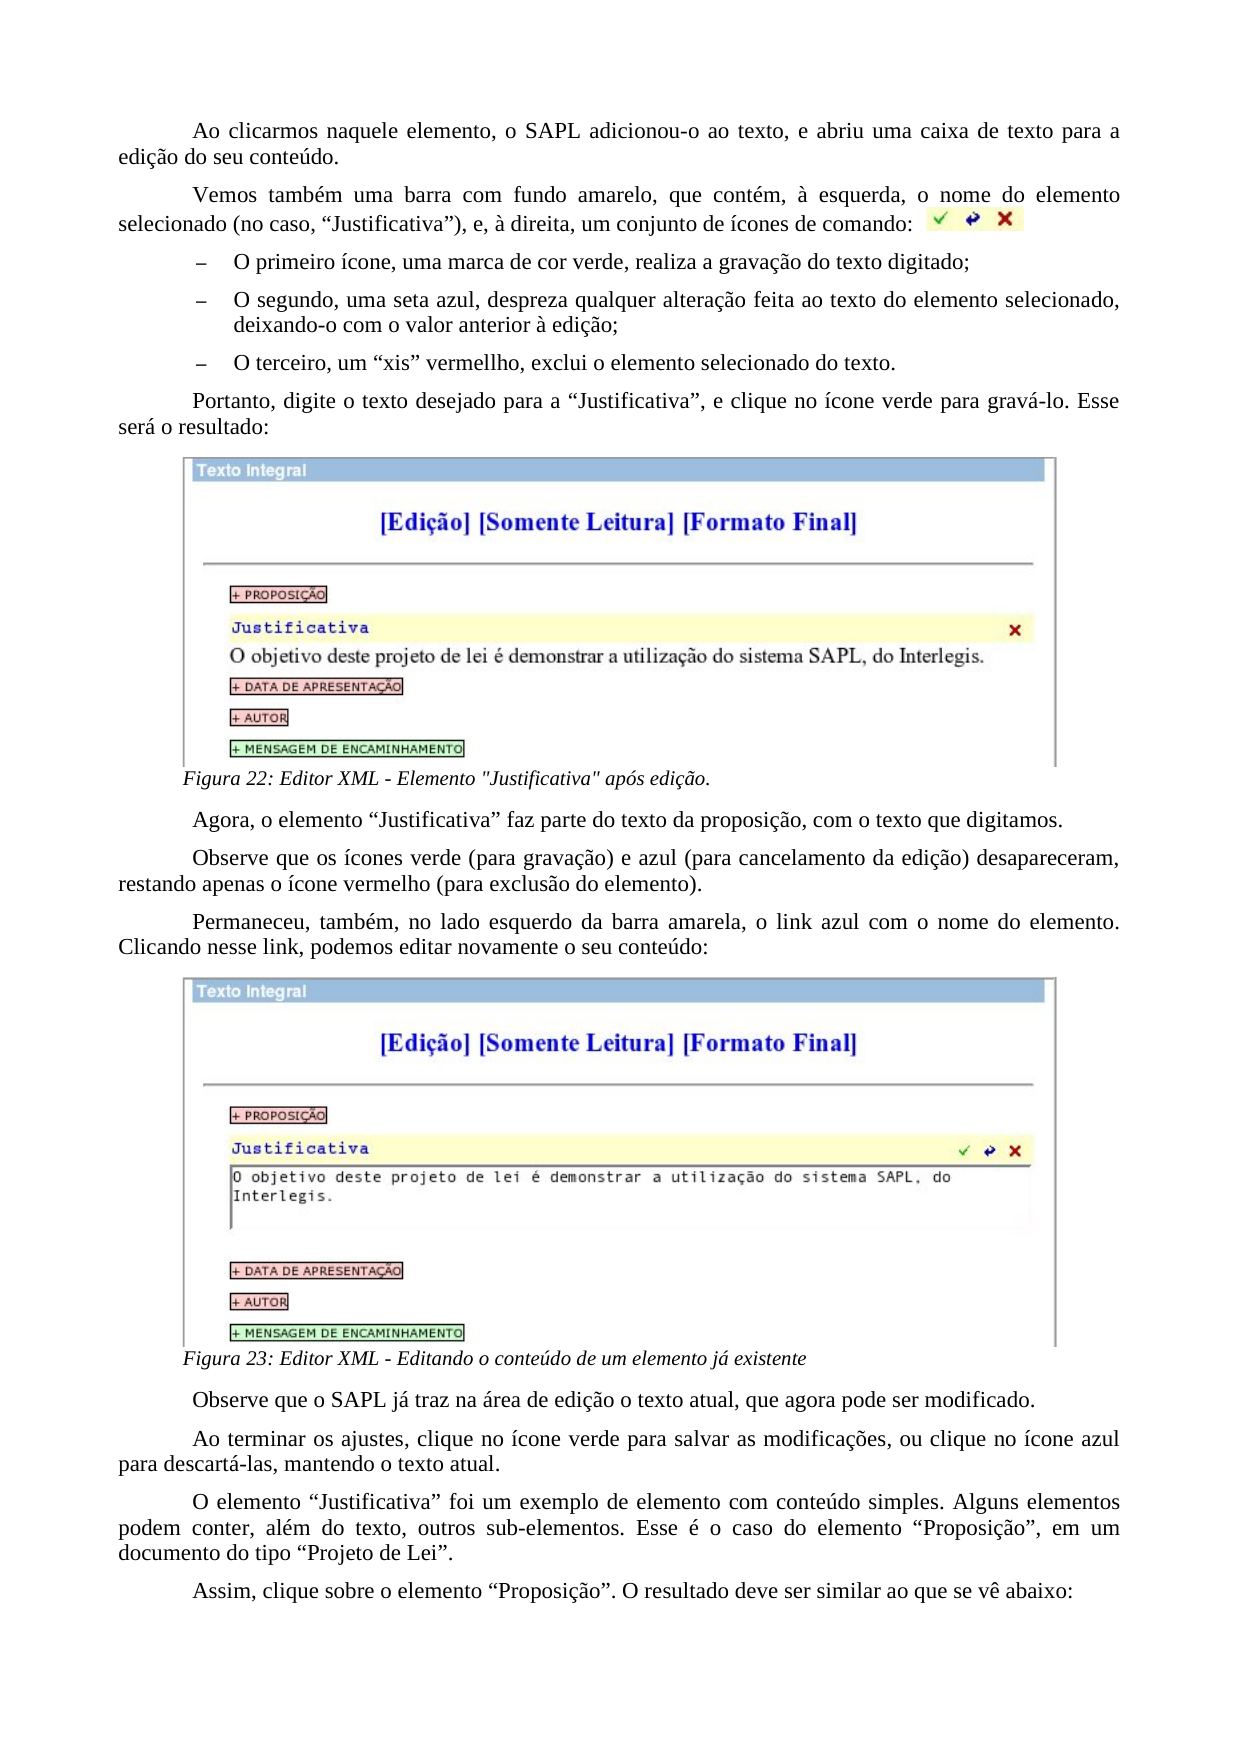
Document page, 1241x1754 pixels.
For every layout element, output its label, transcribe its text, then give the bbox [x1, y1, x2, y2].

text Ao clicarmos naquele elemento, o SAPL adicionou-o ao texto, e abriu uma caixa de texto para a edição do seu conteúdo. [118, 118, 1122, 169]
picture [182, 457, 1058, 767]
text Ao terminar os ajustes, clique no ícone verde para salvar as modificações, ou clique no ícone azul para descartá-las, mantendo o texto atual. [118, 1425, 1122, 1476]
text Assim, clique sobre o elemento “Proposição”. O resultado deve ser similar ao que se vê abaixo: [118, 1578, 1122, 1603]
list O terceiro, um “xis” vermellho, exclui o elemento selecionado do texto. [196, 350, 1122, 376]
picture [182, 977, 1058, 1347]
text Observe que o SAPL já traz na área de edição o texto atual, que agora pode ser modificado. [118, 972, 1122, 1413]
text Permaneceu, também, no lado esquerdo da barra amarela, o link azul com o nome do elemento. Clicando nesse link, podemos editar novamente o seu conteúdo: [118, 909, 1122, 960]
picture [926, 207, 1024, 231]
list O primeiro ícone, uma marca de cor verde, realiza a gravação do texto digitado; [196, 248, 1122, 274]
text Figura 23: Editor XML - Editando o conteúdo de um elemento já existente [183, 1347, 1057, 1370]
text O elemento “Justificativa” foi um exemplo de elemento com conteúdo simples. Alguns elementos podem conter, além do texto, outros sub-elementos. Esse é o caso do elemento “Proposição”, em um documento do tipo “Projeto de Lei”. [118, 1489, 1122, 1566]
list O segundo, uma seta azul, despreza qualquer alteração feita ao texto do elemento selecionado, deixando-o com o valor anterior à edição; [196, 287, 1122, 338]
text Agora, o elemento “Justificativa” faz parte do texto da proposição, com o texto que digitamos. [118, 452, 1122, 833]
text Portanto, digite o texto desejado para a “Justificativa”, e clique no ícone verde para gravá-lo. Esse será o resultado: [118, 388, 1122, 439]
text Observe que os ícones verde (para gravação) e azul (para cancelamento da edição) desapareceram, restando apenas o ícone vermelho (para exclusão do elemento). [118, 845, 1122, 896]
text Figura 22: Editor XML - Elemento "Justificativa" após edição. [183, 767, 1057, 789]
text Vemos também uma barra com fundo amarelo, que contém, à esquerda, o nome do elemento selecionado (no caso, “Justificativa”), e, à direita, um conjunto de ícones de comando: [118, 182, 1122, 236]
